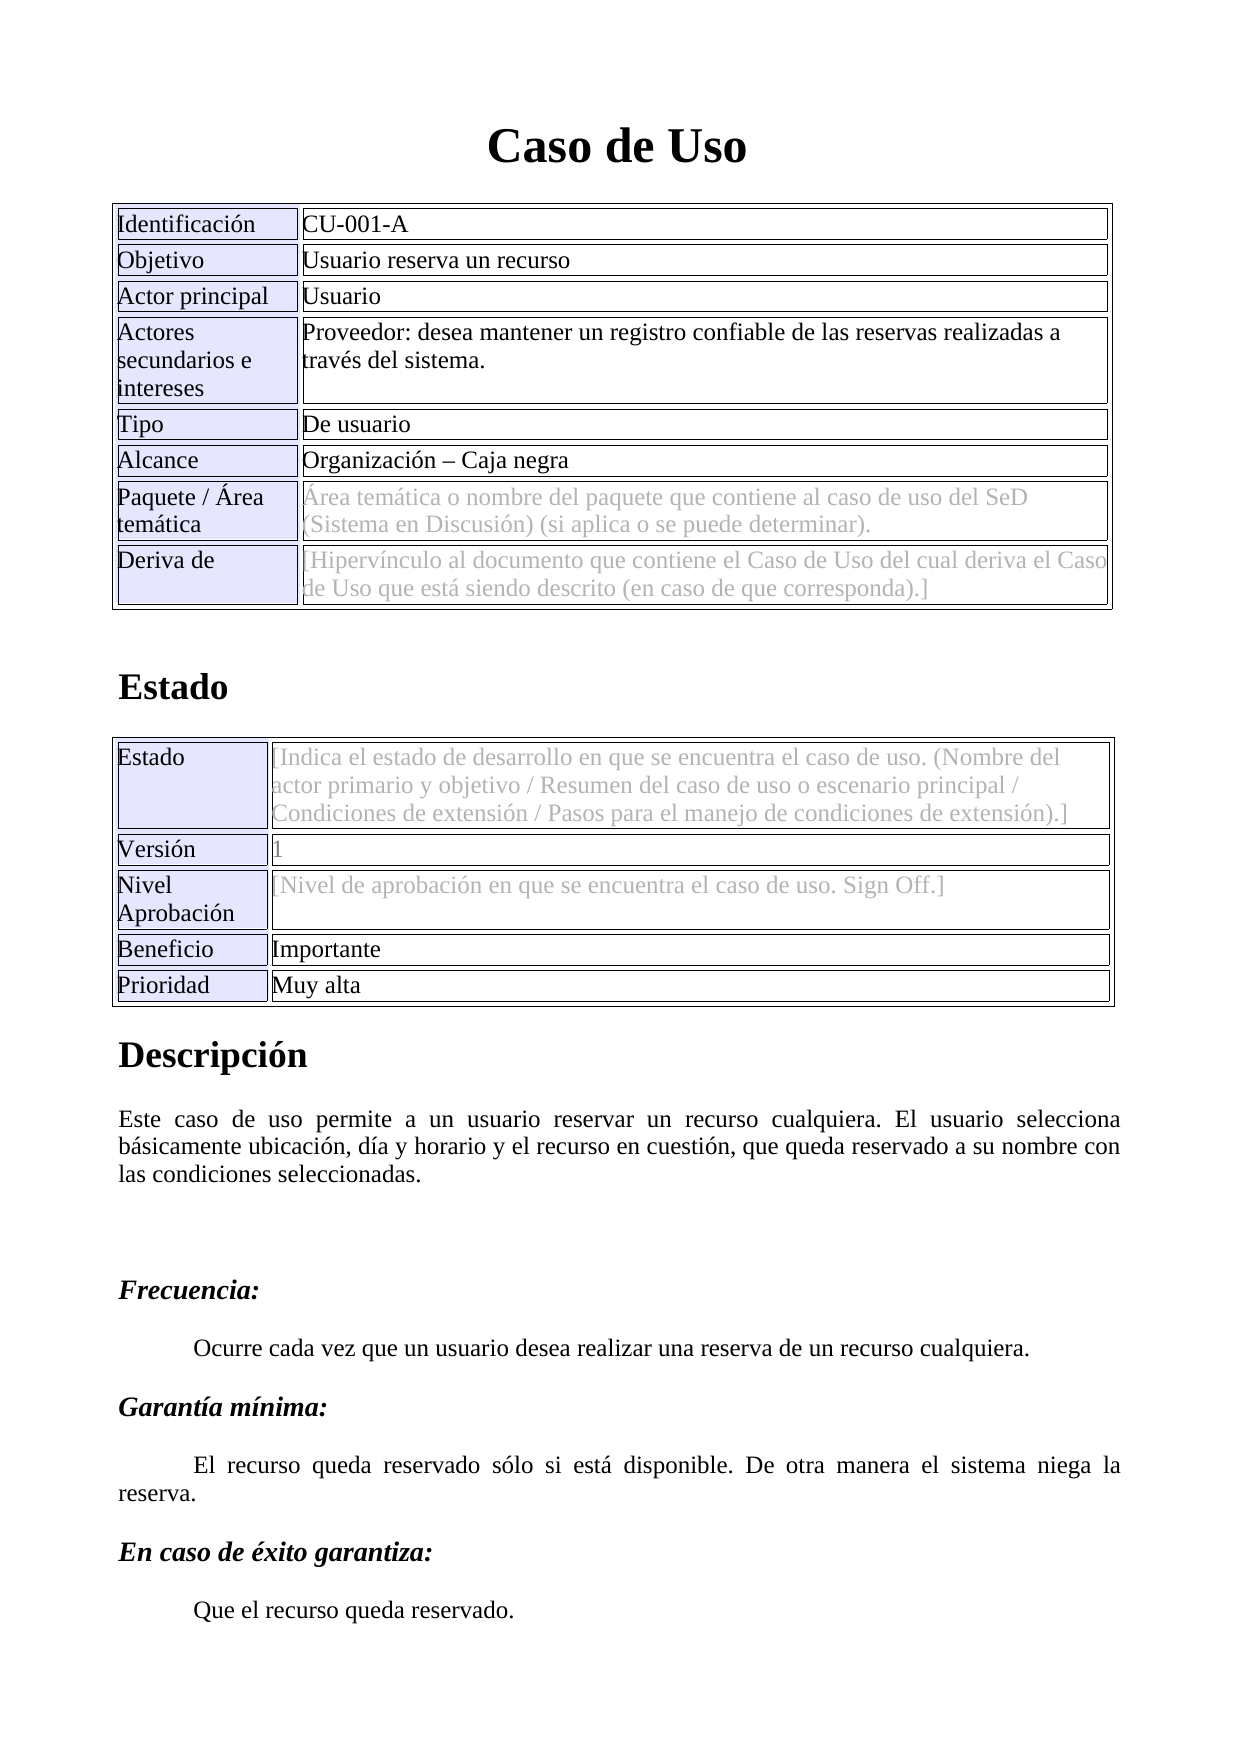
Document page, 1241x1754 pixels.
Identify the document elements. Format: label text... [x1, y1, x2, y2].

text Estado [118, 666, 1122, 707]
table_cell Muy alta [270, 965, 1112, 1001]
table_cell Nivel Aprobación [115, 865, 269, 928]
table_cell Paquete / Área temática [115, 476, 300, 539]
table_cell Deriva de [115, 540, 300, 603]
table_cell Importante [270, 929, 1112, 965]
table_cell De usuario [300, 403, 1109, 439]
table_header [Indica el estado de desarrollo en que se encuentra el caso de uso. (Nombre del actor primario y objetivo / Resumen del caso de uso o escenario principal / Condiciones de extensión / Pasos para el manejo de condiciones de extensión).] [270, 738, 1112, 828]
table_cell Usuario reserva un recurso [300, 239, 1109, 275]
table_cell Prioridad [115, 965, 269, 1001]
table_header CU-001-A [300, 204, 1109, 239]
table_cell [Hipervínculo al documento que contiene el Caso de Uso del cual deriva el Caso de Uso que está siendo descrito (en caso de que corresponda).] [300, 540, 1109, 603]
text Este caso de uso permite a un usuario reservar un recurso cualquiera. El usuario selecciona básicamente ubicación, día y horario y el recurso en cuestión, que queda reservado a su nombre con las condiciones seleccionadas. [118, 1105, 1122, 1188]
table_cell Organización – Caja negra [300, 439, 1109, 476]
table_cell Tipo [115, 403, 300, 439]
table_cell Versión [115, 828, 269, 864]
table_cell Actores secundarios e intereses [115, 311, 300, 403]
text Garantía mínima: [118, 1391, 1122, 1422]
text Frecuencia: [118, 1274, 1122, 1305]
table_header Estado [115, 738, 269, 828]
table_cell Actor principal [115, 275, 300, 311]
text Que el recurso queda reservado. [118, 1596, 1122, 1624]
text Ocurre cada vez que un usuario desea realizar una reserva de un recurso cualquiera. [118, 1334, 1122, 1362]
table_cell 1 [270, 828, 1112, 864]
text El recurso queda reservado sólo si está disponible. De otra manera el sistema niega la reserva. [118, 1451, 1122, 1507]
text Caso de Uso [118, 118, 1122, 173]
table_cell Objetivo [115, 239, 300, 275]
table_cell Usuario [300, 275, 1109, 311]
table_header Identificación [115, 204, 300, 239]
table_cell Beneficio [115, 929, 269, 965]
table_cell [Nivel de aprobación en que se encuentra el caso de uso. Sign Off.] [270, 865, 1112, 928]
table_cell Alcance [115, 439, 300, 476]
text Descripción [118, 1006, 1122, 1076]
table_cell Proveedor: desea mantener un registro confiable de las reservas realizadas a través del sistema. [300, 311, 1109, 403]
text En caso de éxito garantiza: [118, 1536, 1122, 1567]
table_cell Área temática o nombre del paquete que contiene al caso de uso del SeD (Sistema en Discusión) (si aplica o se puede determinar). [300, 476, 1109, 539]
